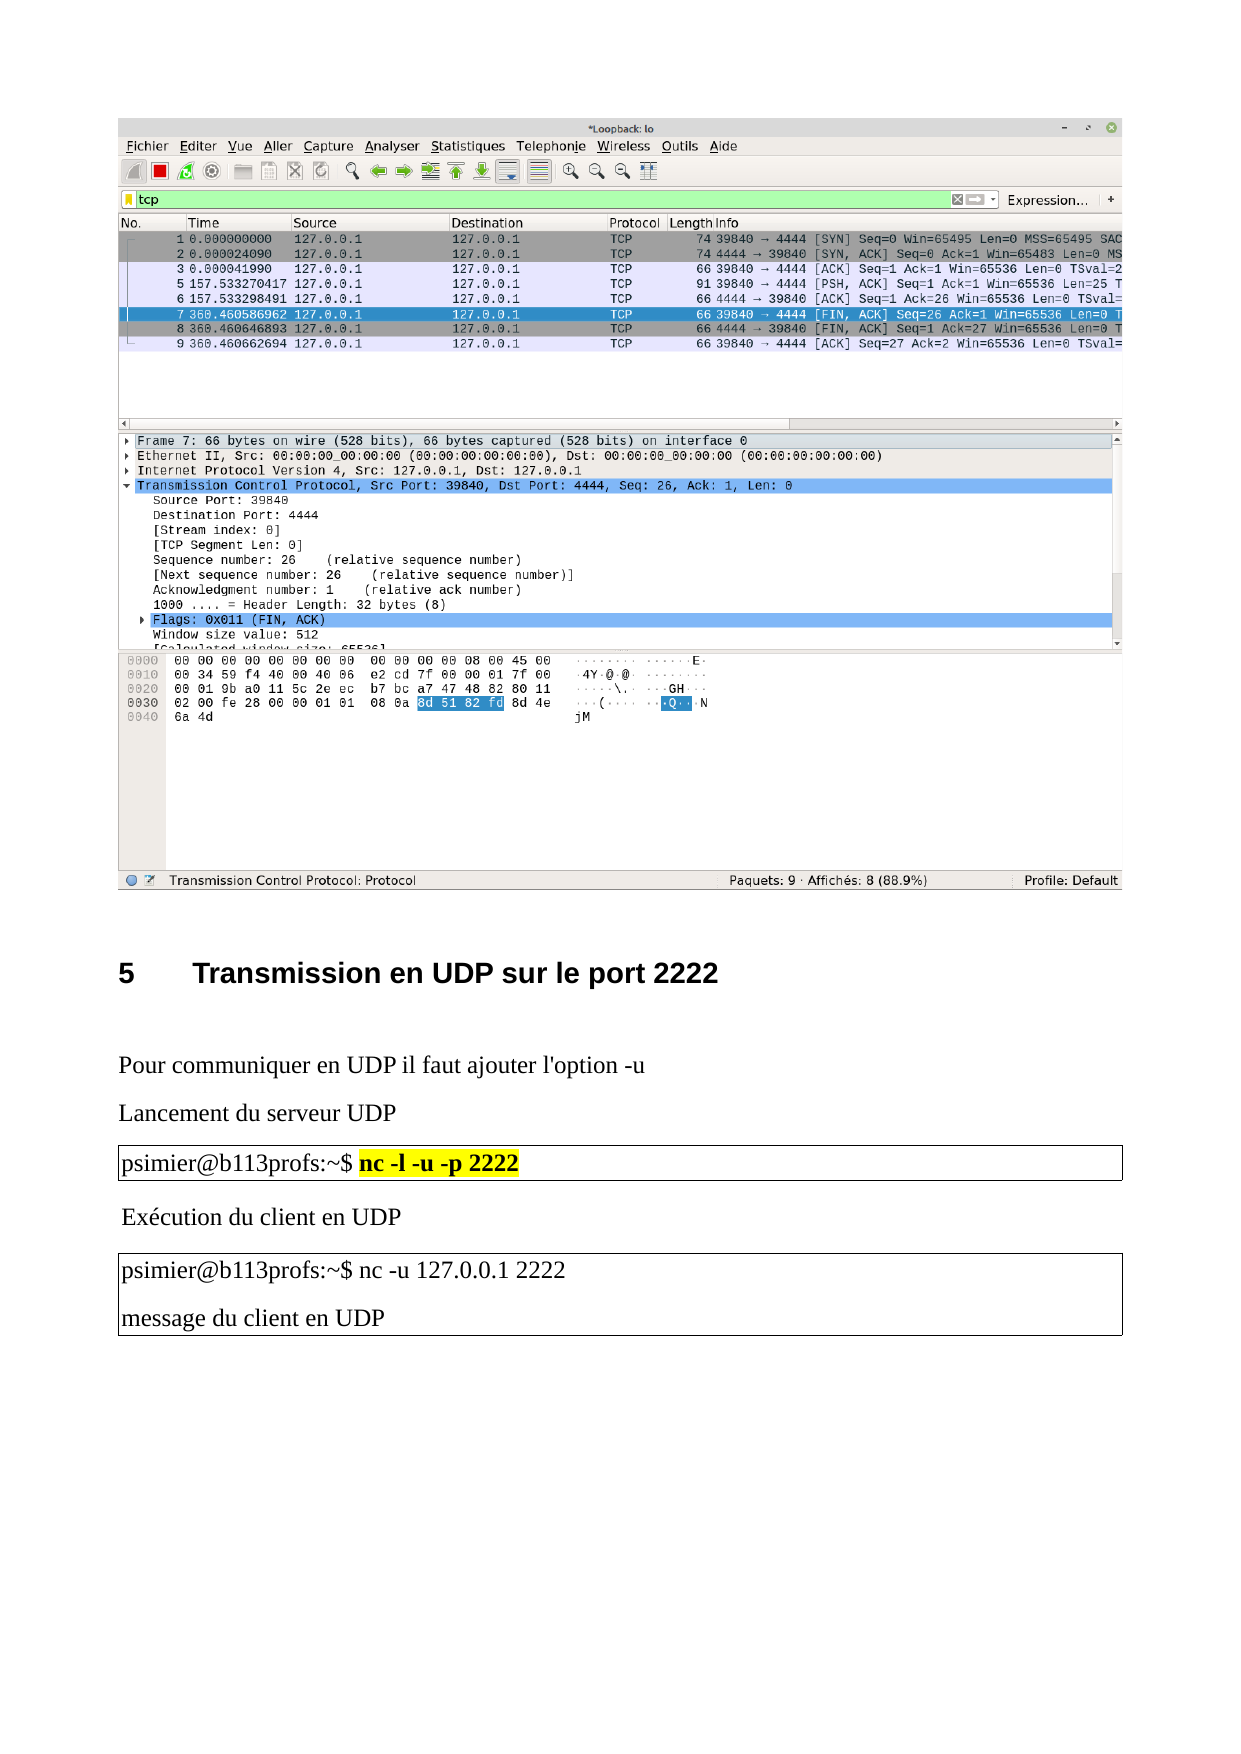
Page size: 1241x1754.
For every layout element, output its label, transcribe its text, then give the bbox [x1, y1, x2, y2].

text psimier@b113profs:~$ nc -l -u -p 2222 [119, 1146, 1122, 1180]
text message du client en UDP [119, 1300, 1122, 1335]
subtitle Transmission en UDP sur le port 2222 [118, 956, 1122, 990]
text Pour communiquer en UDP il faut ajouter l'option -u [118, 1050, 1122, 1079]
text Exécution du client en UDP [118, 1199, 1122, 1234]
text Lancement du serveur UDP [118, 1098, 1122, 1127]
text psimier@b113profs:~$ nc -u 127.0.0.1 2222 [119, 1254, 1122, 1284]
picture [118, 118, 1123, 890]
